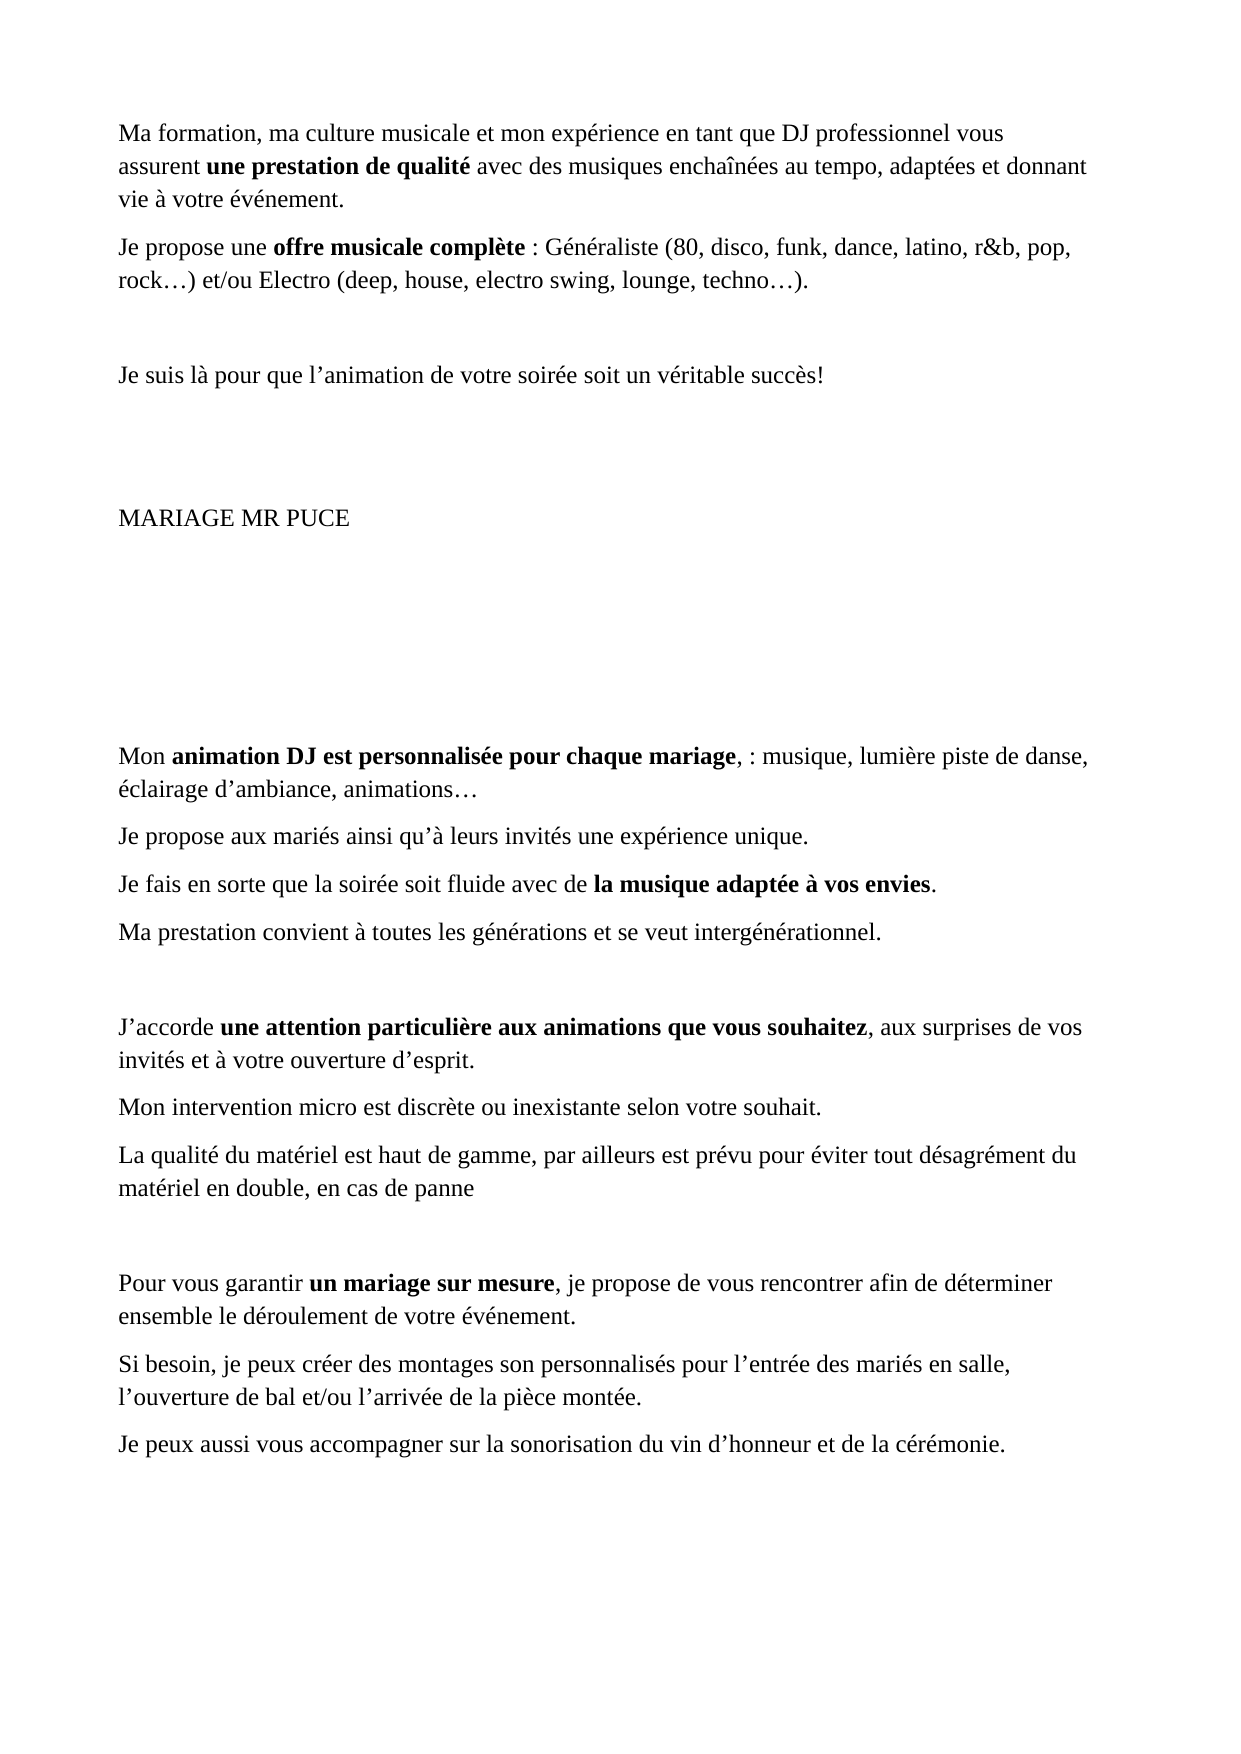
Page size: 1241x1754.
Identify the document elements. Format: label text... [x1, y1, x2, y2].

text MARIAGE MR PUCE [118, 503, 1122, 532]
text Je propose une offre musicale complète : Généraliste (80, disco, funk, dance, latino, r&b, pop, rock…) et/ou Electro (deep, house, electro swing, lounge, techno…). [118, 232, 1122, 293]
text Je propose aux mariés ainsi qu’à leurs invités une expérience unique. [118, 821, 1122, 850]
text Ma formation, ma culture musicale et mon expérience en tant que DJ professionnel vous assurent une prestation de qualité avec des musiques enchaînées au tempo, adaptées et donnant vie à votre événement. [118, 118, 1122, 213]
text Je suis là pour que l’animation de votre soirée soit un véritable succès! [118, 360, 1122, 389]
text Ma prestation convient à toutes les générations et se veut intergénérationnel. [118, 917, 1122, 945]
text Je fais en sorte que la soirée soit fluide avec de la musique adaptée à vos envies. [118, 869, 1122, 898]
text Si besoin, je peux créer des montages son personnalisés pour l’entrée des mariés en salle, l’ouverture de bal et/ou l’arrivée de la pièce montée. [118, 1349, 1122, 1411]
text Mon intervention micro est discrète ou inexistante selon votre souhait. [118, 1092, 1122, 1121]
text La qualité du matériel est haut de gamme, par ailleurs est prévu pour éviter tout désagrément du matériel en double, en cas de panne [118, 1140, 1122, 1202]
text Mon animation DJ est personnalisée pour chaque mariage, : musique, lumière piste de danse, éclairage d’ambiance, animations… [118, 741, 1122, 803]
text Pour vous garantir un mariage sur mesure, je propose de vous rencontrer afin de déterminer ensemble le déroulement de votre événement. [118, 1268, 1122, 1330]
text Je peux aussi vous accompagner sur la sonorisation du vin d’honneur et de la cérémonie. [118, 1429, 1122, 1458]
text J’accorde une attention particulière aux animations que vous souhaitez, aux surprises de vos invités et à votre ouverture d’esprit. [118, 1012, 1122, 1074]
